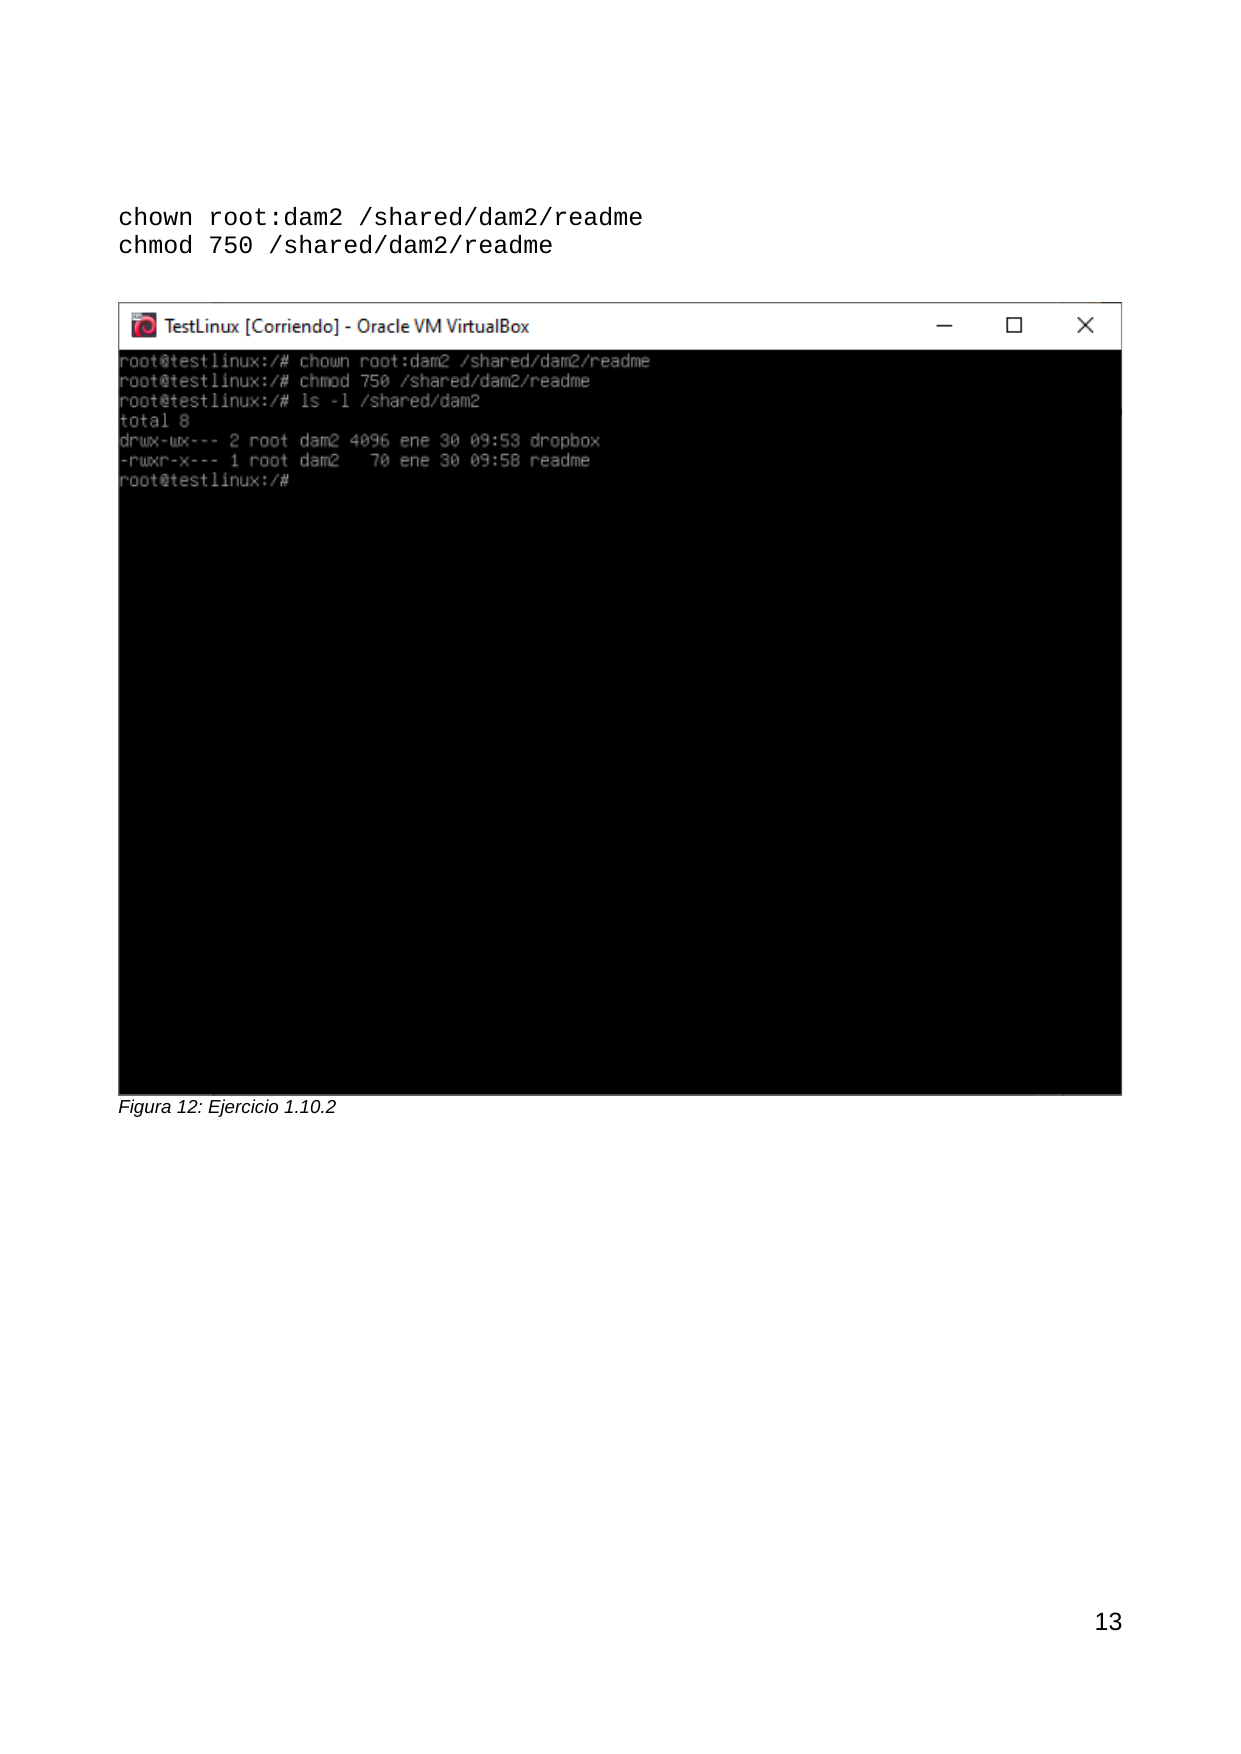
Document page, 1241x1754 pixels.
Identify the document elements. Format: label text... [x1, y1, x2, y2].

text Figura 12: Ejercicio 1.10.2 [118, 1096, 1122, 1117]
text chmod 750 /shared/dam2/readme [118, 233, 1122, 261]
text chown root:dam2 /shared/dam2/readme [118, 204, 1122, 233]
picture [118, 302, 1123, 1096]
